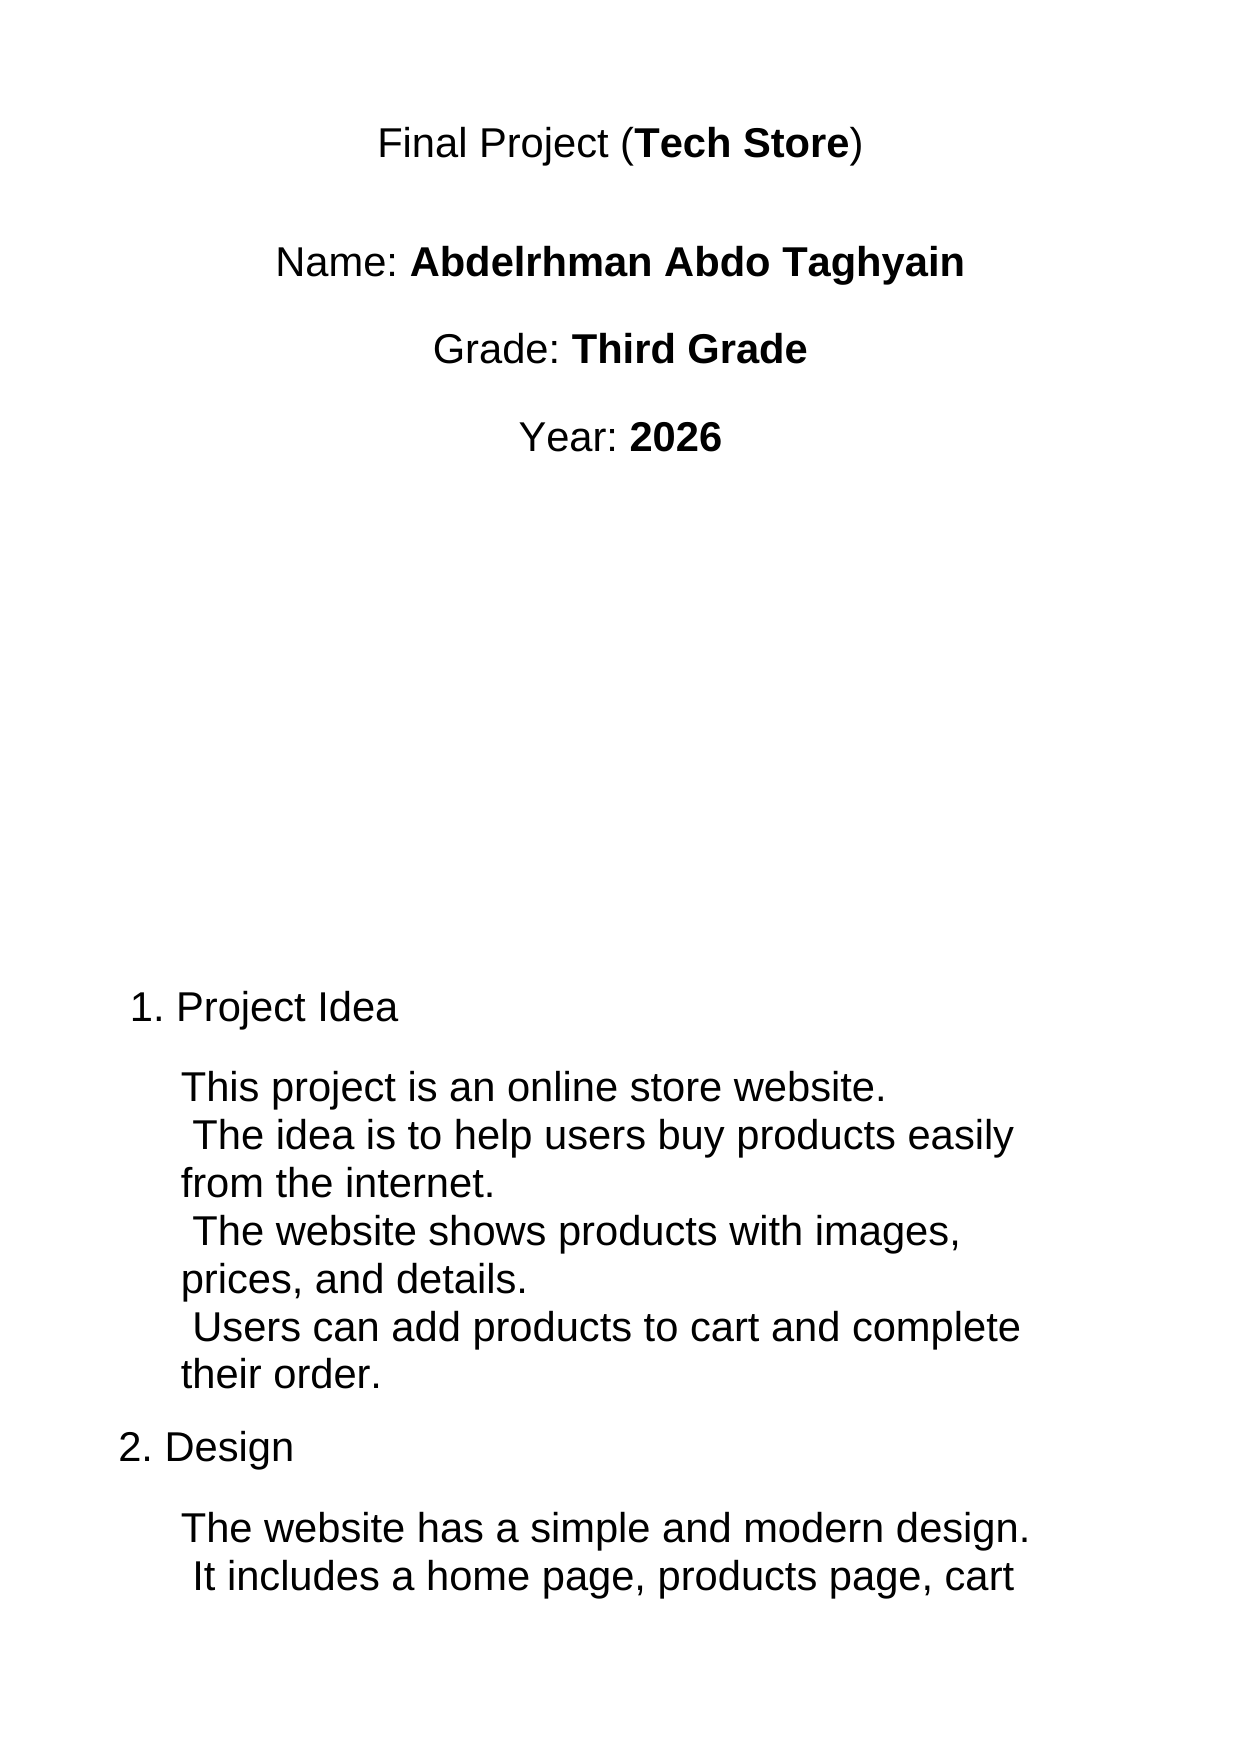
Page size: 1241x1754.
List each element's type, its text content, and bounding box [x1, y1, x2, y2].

text 1. Project Idea [118, 982, 1122, 1030]
text Year: 2026 [118, 412, 1122, 460]
text Final Project (Tech Store) [118, 118, 1122, 166]
text 2. Design [118, 1423, 1122, 1471]
text Grade: Third Grade [118, 325, 1122, 373]
text This project is an online store website. The idea is to help users buy products easily from the internet. The website shows products with images, prices, and details. Users can add products to cart and complete their order. [181, 1062, 1059, 1398]
text The website has a simple and modern design. It includes a home page, products page, cart [181, 1503, 1059, 1599]
text Name: Abdelrhman Abdo Taghyain [118, 238, 1122, 286]
